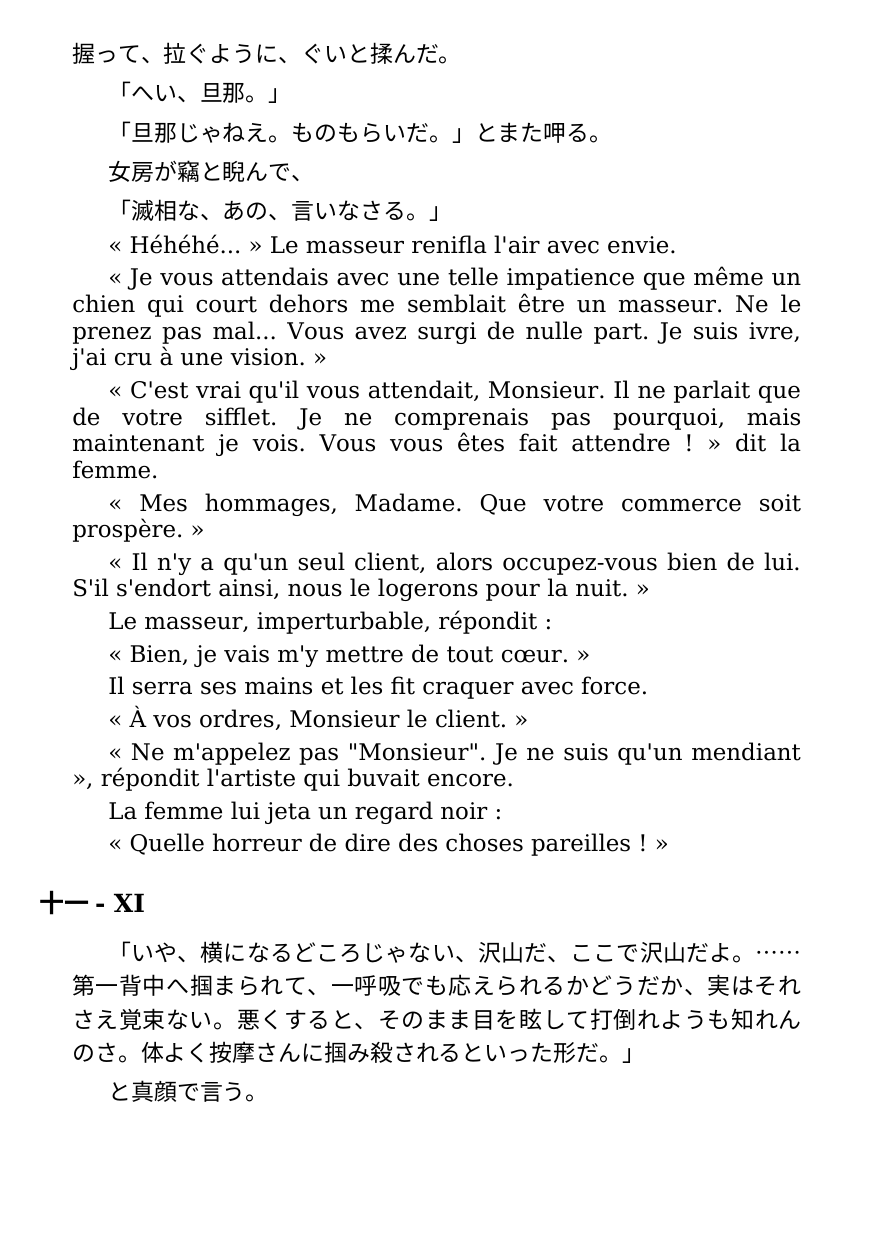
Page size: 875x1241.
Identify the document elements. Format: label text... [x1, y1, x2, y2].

text Il serra ses mains et les fit craquer avec force. [72, 673, 802, 700]
text « C'est vrai qu'il vous attendait, Monsieur. Il ne parlait que de votre sifflet. Je ne comprenais pas pourquoi, mais maintenant je vois. Vous vous êtes fait attendre ! » dit la femme. [72, 377, 802, 484]
text « Ne m'appelez pas "Monsieur". Je ne suis qu'un mendiant », répondit l'artiste qui buvait encore. [72, 739, 802, 792]
text と真顔で言う。 [72, 1074, 802, 1107]
text 「へい、旦那。」 [72, 75, 802, 108]
text « À vos ordres, Monsieur le client. » [72, 706, 802, 733]
text « Mes hommages, Madame. Que votre commerce soit prospère. » [72, 490, 802, 543]
text « Héhéhé... » Le masseur renifla l'air avec envie. [72, 232, 802, 258]
text La femme lui jeta un regard noir : [72, 798, 802, 824]
text « Bien, je vais m'y mettre de tout cœur. » [72, 641, 802, 667]
text Le masseur, imperturbable, répondit : [72, 608, 802, 635]
text « Je vous attendais avec une telle impatience que même un chien qui court dehors me semblait être un masseur. Ne le prenez pas mal... Vous avez surgi de nulle part. Je suis ivre, j'ai cru à une vision. » [72, 264, 802, 371]
subtitle 十一 - XI [36, 881, 838, 923]
text « Il n'y a qu'un seul client, alors occupez-vous bien de lui. S'il s'endort ainsi, nous le logerons pour la nuit. » [72, 549, 802, 602]
text 「いや、横になるどころじゃない、沢山だ、ここで沢山だよ。……第一背中へ掴まられて、一呼吸でも応えられるかどうだか、実はそれさえ覚束ない。悪くすると、そのまま目を眩して打倒れようも知れんのさ。体よく按摩さんに掴み殺されるといった形だ。」 [72, 935, 802, 1068]
text « Quelle horreur de dire des choses pareilles ! » [72, 831, 802, 857]
text 握って、拉ぐように、ぐいと揉んだ。 [72, 36, 802, 69]
text 女房が竊と睨んで、 [72, 153, 802, 187]
text 「滅相な、あの、言いなさる。」 [72, 193, 802, 226]
text 「旦那じゃねえ。ものもらいだ。」とまた呷る。 [72, 114, 802, 148]
